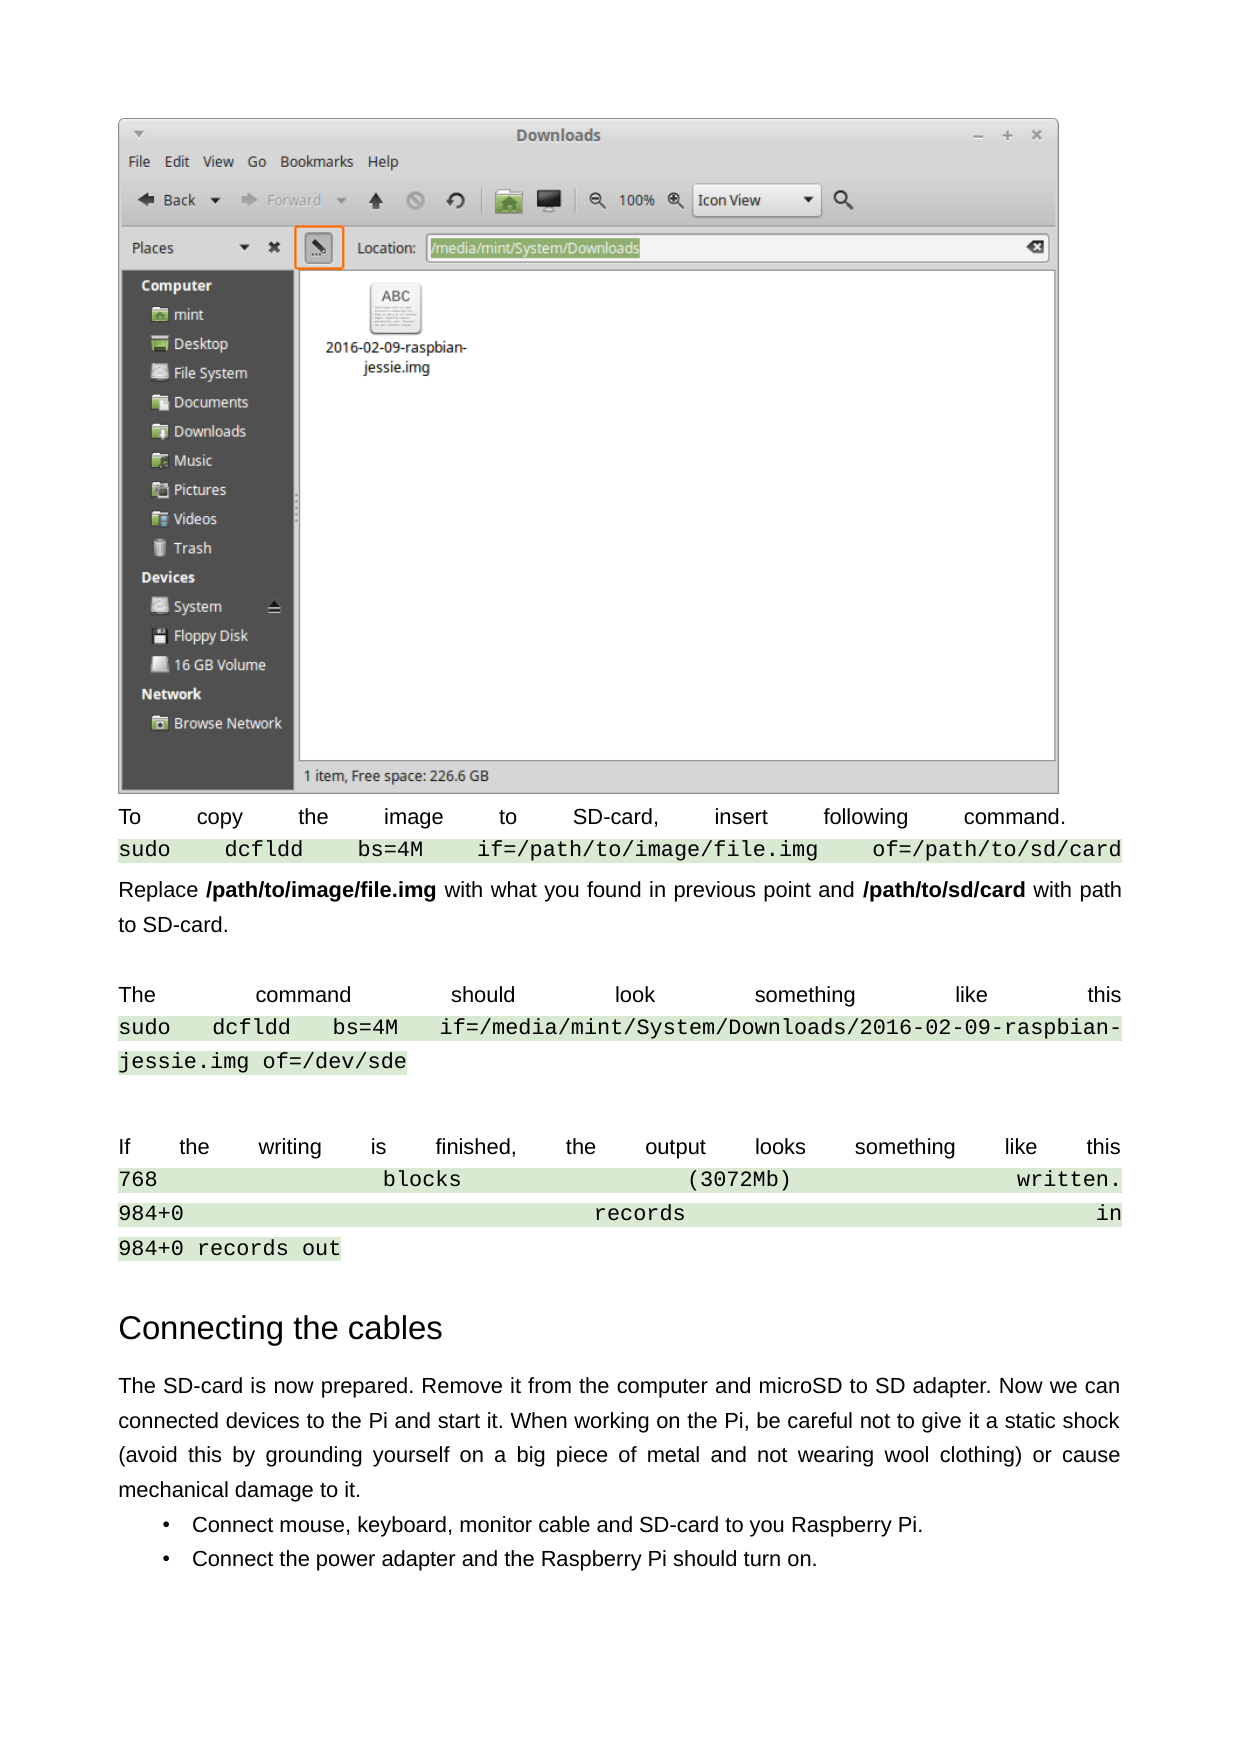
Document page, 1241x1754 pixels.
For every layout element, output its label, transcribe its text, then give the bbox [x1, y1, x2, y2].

list Connect the power adapter and the Raspberry Pi should turn on. [162, 1546, 1122, 1571]
text The command should look something like this sudo dcfldd bs=4M if=/media/mint/System/Downloads/2016-02-09-raspbian-jessie.img of=/dev/sde [118, 947, 1122, 1075]
subtitle Connecting the cables [118, 1308, 1122, 1346]
text If the writing is finished, the output looks something like this 768 blocks (3072Mb) written. 984+0 records in 984+0 records out [118, 1134, 1122, 1261]
text The SD-card is now prepared. Remove it from the computer and microSD to SD adapter. Now we can connected devices to the Pi and start it. When working on the Pi, be careful not to give it a static shock (avoid this by grounding yourself on a big piece of metal and not wearing wool clothing) or cause mechanical damage to it. [118, 1373, 1122, 1502]
list Connect mouse, keyboard, monitor cable and SD-card to you Raspberry Pi. [162, 1512, 1122, 1537]
picture [118, 118, 1059, 794]
text To copy the image to SD-card, insert following command. sudo dcfldd bs=4M if=/path/to/image/file.img of=/path/to/sd/card Replace /path/to/image/file.img with what you found in previous point and /path/to/sd/card with path to SD-card. [118, 804, 1122, 938]
